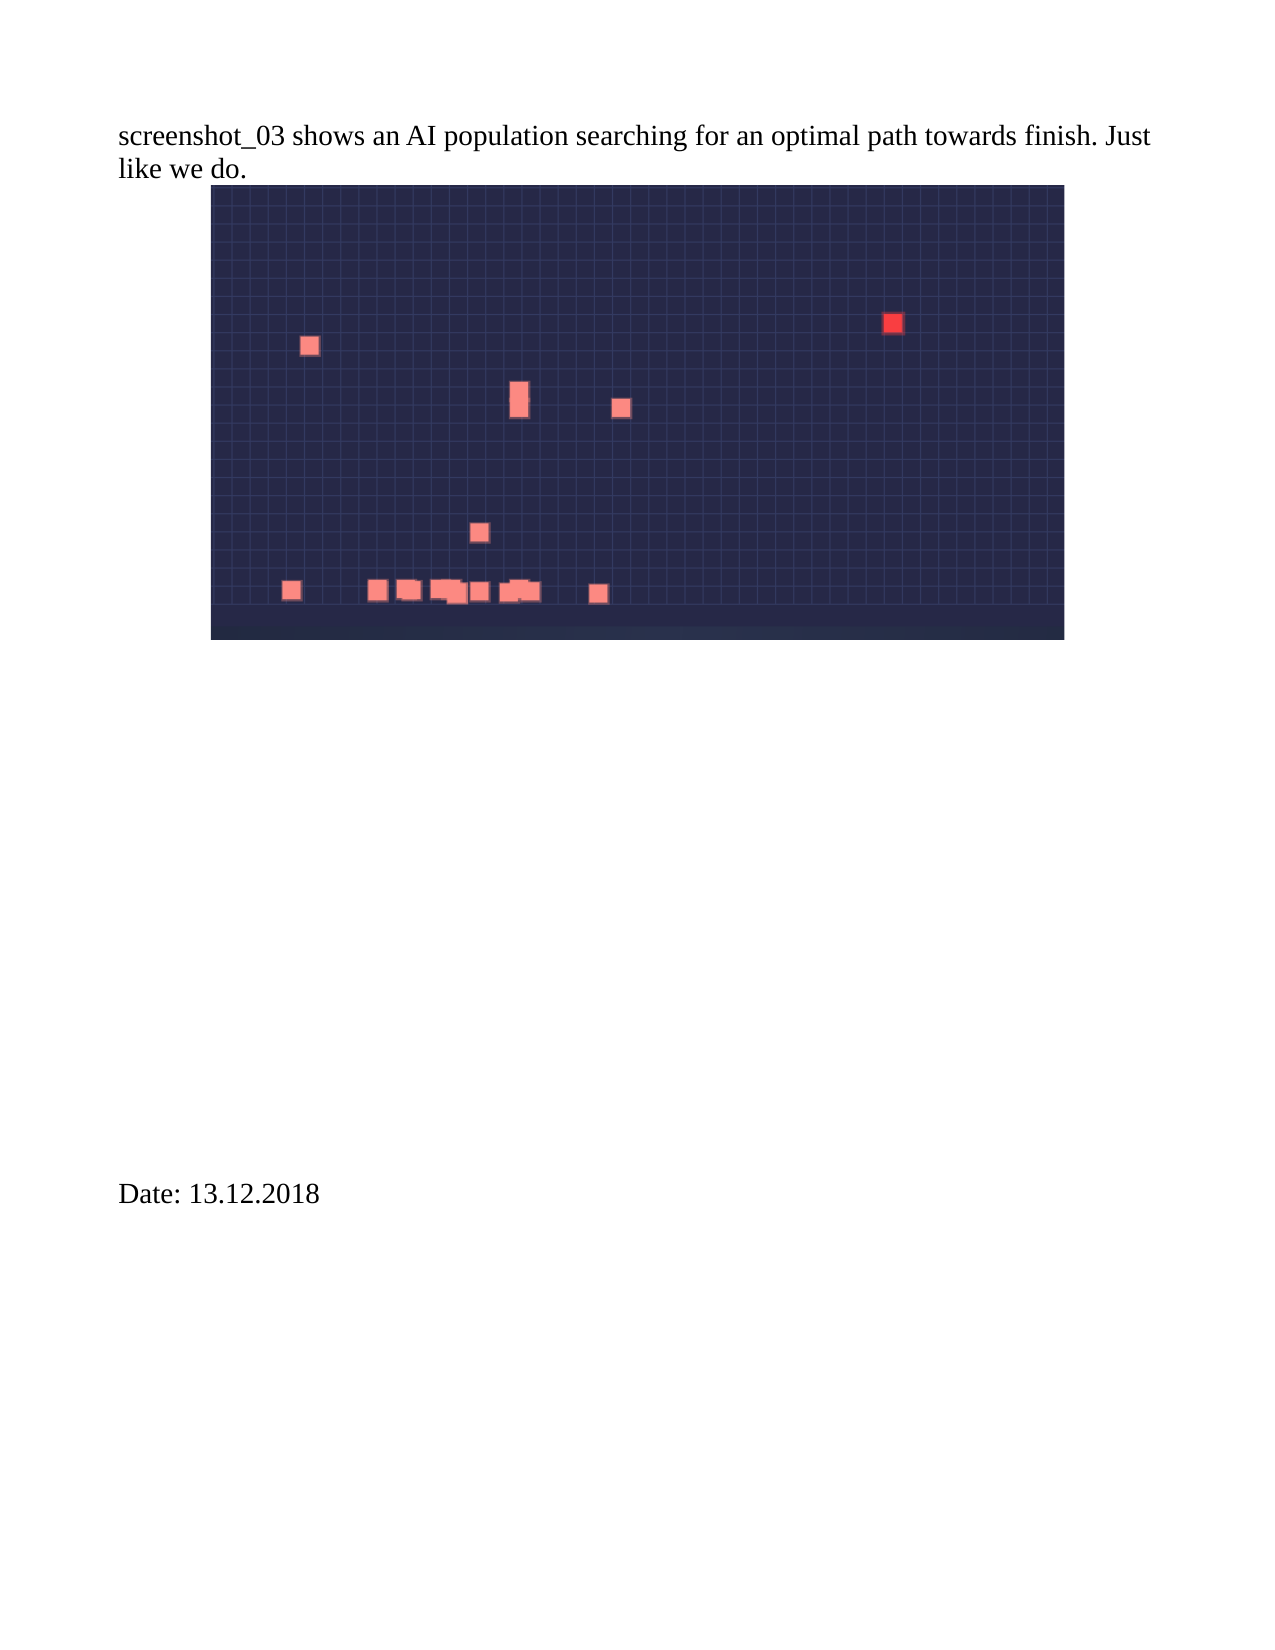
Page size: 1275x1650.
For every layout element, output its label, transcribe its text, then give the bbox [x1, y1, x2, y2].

picture [210, 185, 1065, 640]
text screenshot_03 shows an AI population searching for an optimal path towards finish. Just like we do. [118, 118, 1157, 185]
text Date: 13.12.2018 [118, 1176, 1157, 1210]
